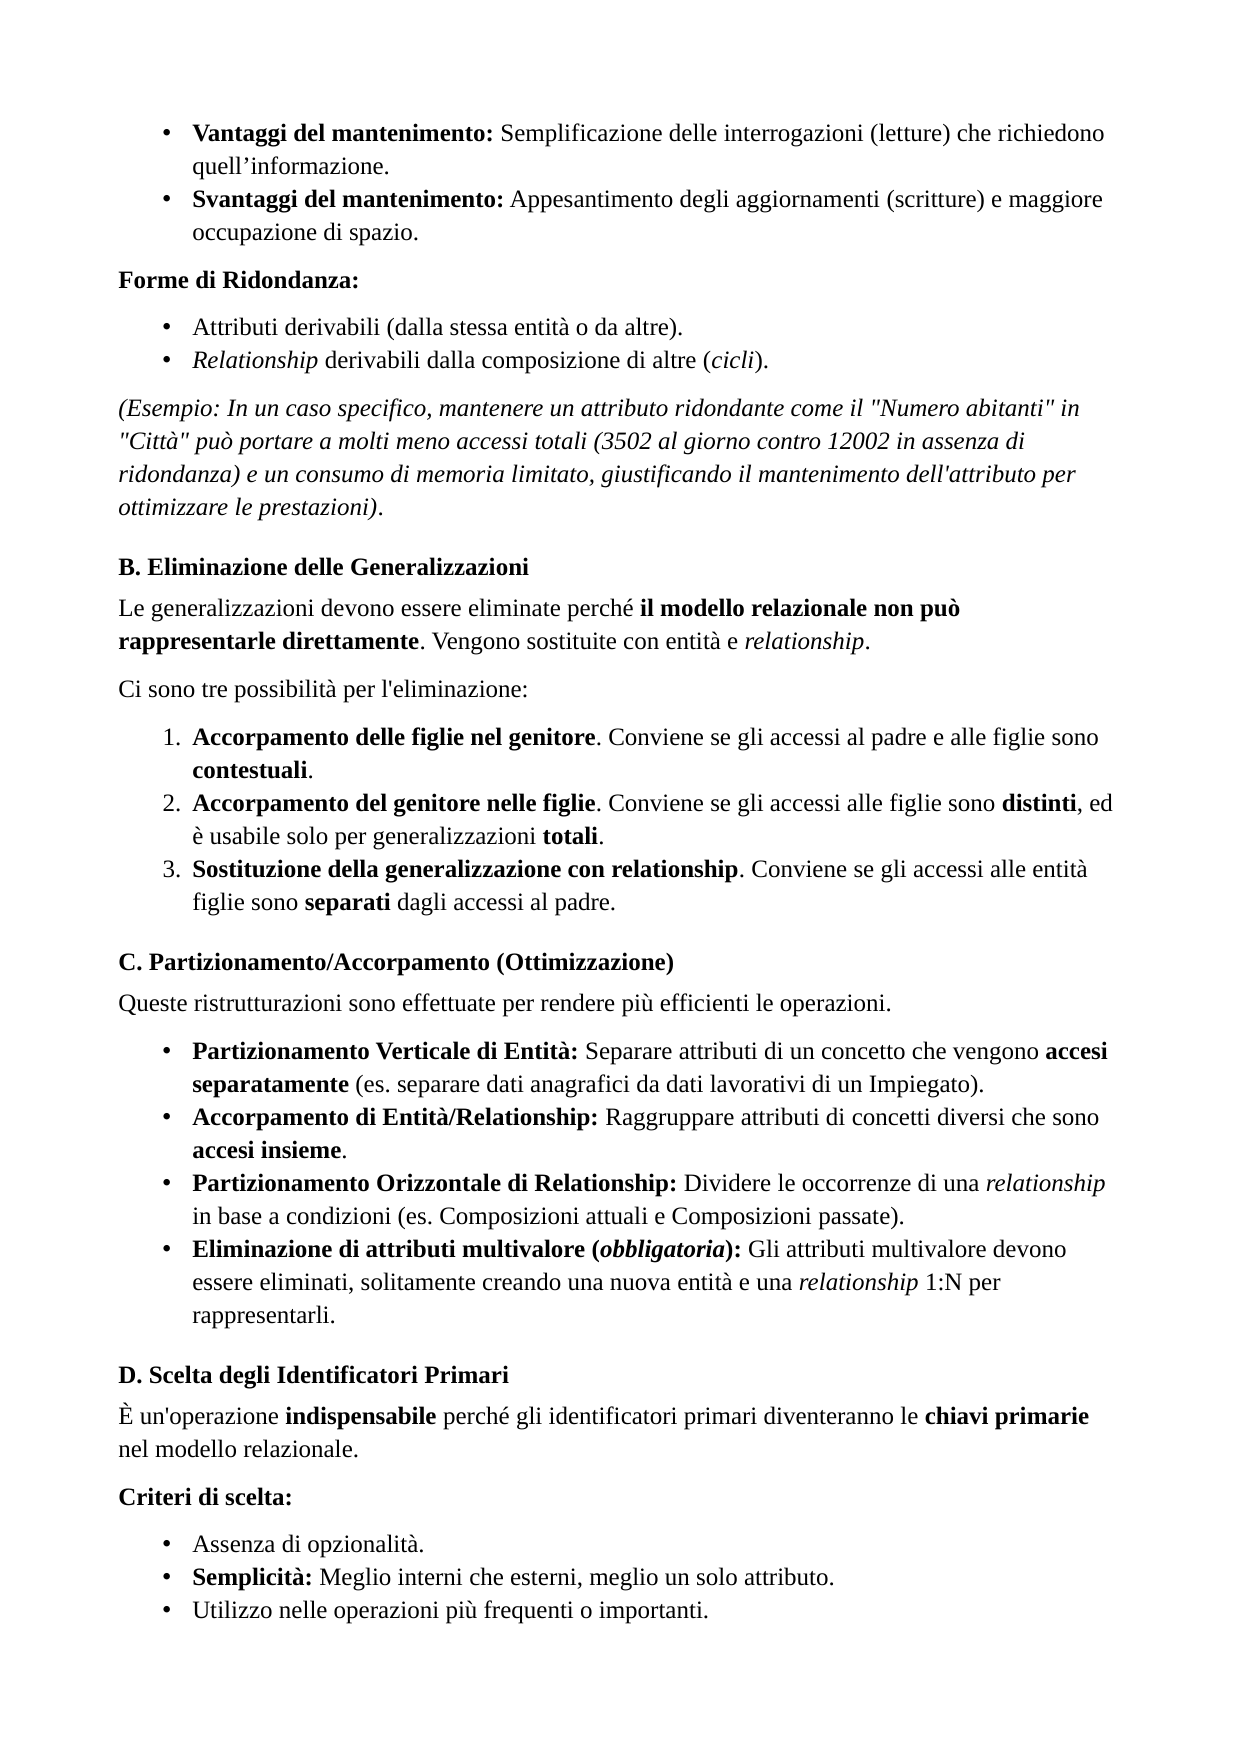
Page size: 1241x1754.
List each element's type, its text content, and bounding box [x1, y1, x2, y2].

text Criteri di scelta: [118, 1482, 1122, 1511]
subtitle D. Scelta degli Identificatori Primari [118, 1360, 1122, 1389]
list Utilizzo nelle operazioni più frequenti o importanti. [162, 1596, 1122, 1624]
list Accorpamento delle figlie nel genitore. Conviene se gli accessi al padre e alle figlie sono contestuali. [162, 722, 1122, 783]
text (Esempio: In un caso specifico, mantenere un attributo ridondante come il "Numero abitanti" in "Città" può portare a molti meno accessi totali (3502 al giorno contro 12002 in assenza di ridondanza) e un consumo di memoria limitato, giustificando il mantenimento dell'attributo per ottimizzare le prestazioni). [118, 393, 1122, 521]
text Le generalizzazioni devono essere eliminate perché il modello relazionale non può rappresentarle direttamente. Vengono sostituite con entità e relationship. [118, 593, 1122, 655]
list Vantaggi del mantenimento: Semplificazione delle interrogazioni (letture) che richiedono quell’informazione. [162, 118, 1122, 180]
subtitle B. Eliminazione delle Generalizzazioni [118, 552, 1122, 581]
text Forme di Ridondanza: [118, 265, 1122, 293]
subtitle C. Partizionamento/Accorpamento (Ottimizzazione) [118, 947, 1122, 976]
list Relationship derivabili dalla composizione di altre (cicli). [162, 345, 1122, 374]
list Semplicità: Meglio interni che esterni, meglio un solo attributo. [162, 1562, 1122, 1591]
list Partizionamento Verticale di Entità: Separare attributi di un concetto che vengono accesi separatamente (es. separare dati anagrafici da dati lavorativi di un Impiegato). [162, 1036, 1122, 1097]
list Accorpamento di Entità/Relationship: Raggruppare attributi di concetti diversi che sono accesi insieme. [162, 1102, 1122, 1163]
list Eliminazione di attributi multivalore (obbligatoria): Gli attributi multivalore devono essere eliminati, solitamente creando una nuova entità e una relationship 1:N per rappresentarli. [162, 1234, 1122, 1329]
list Attributi derivabili (dalla stessa entità o da altre). [162, 312, 1122, 341]
list Partizionamento Orizzontale di Relationship: Dividere le occorrenze di una relationship in base a condizioni (es. Composizioni attuali e Composizioni passate). [162, 1168, 1122, 1229]
list Svantaggi del mantenimento: Appesantimento degli aggiornamenti (scritture) e maggiore occupazione di spazio. [162, 184, 1122, 246]
text È un'operazione indispensabile perché gli identificatori primari diventeranno le chiavi primarie nel modello relazionale. [118, 1401, 1122, 1463]
list Sostituzione della generalizzazione con relationship. Conviene se gli accessi alle entità figlie sono separati dagli accessi al padre. [162, 854, 1122, 916]
text Queste ristrutturazioni sono effettuate per rendere più efficienti le operazioni. [118, 988, 1122, 1017]
list Assenza di opzionalità. [162, 1529, 1122, 1558]
list Accorpamento del genitore nelle figlie. Conviene se gli accessi alle figlie sono distinti, ed è usabile solo per generalizzazioni totali. [162, 788, 1122, 849]
text Ci sono tre possibilità per l'eliminazione: [118, 674, 1122, 703]
